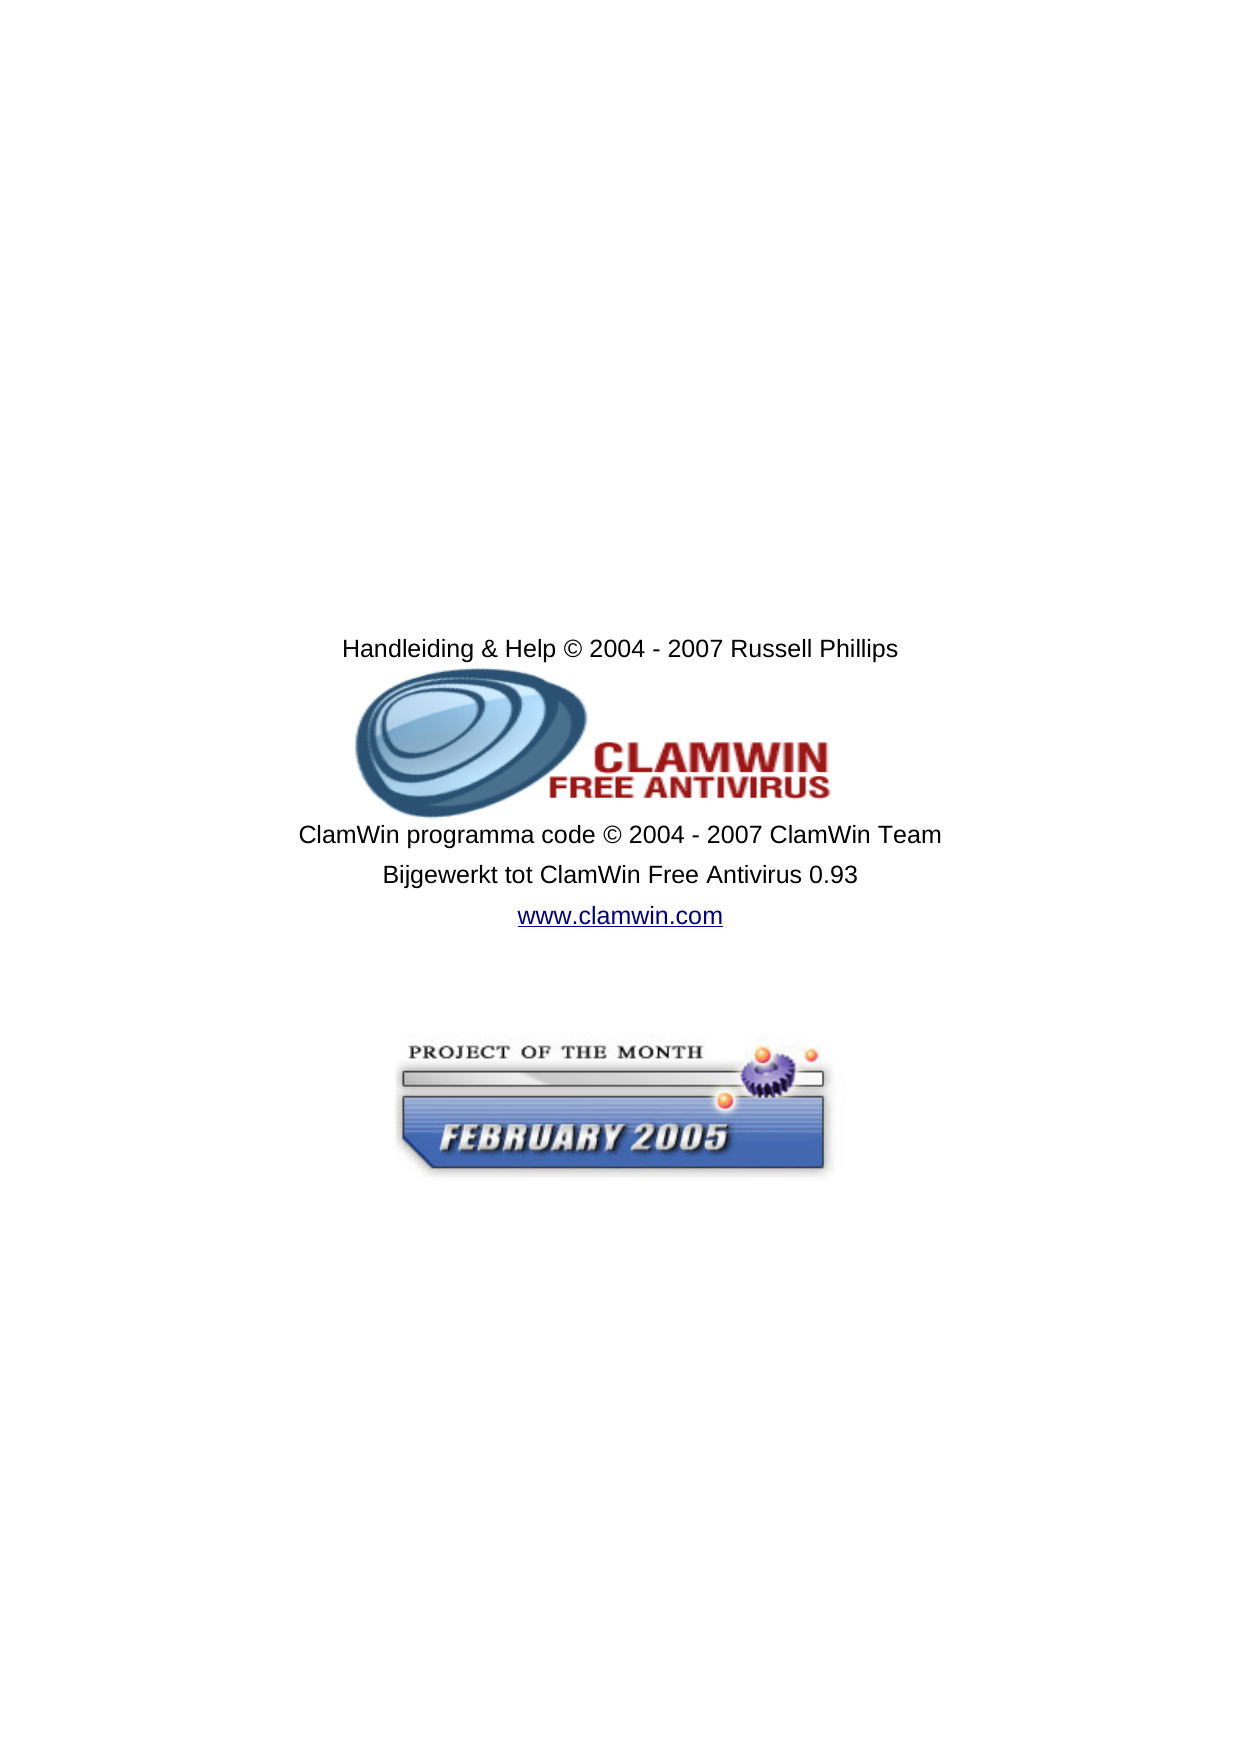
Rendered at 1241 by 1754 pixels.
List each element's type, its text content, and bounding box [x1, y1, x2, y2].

picture [395, 1010, 846, 1181]
text www.clamwin.com [217, 902, 1023, 930]
picture [342, 668, 843, 821]
text ClamWin programma code © 2004 - 2007 ClamWin Team [217, 675, 1023, 849]
text Handleiding & Help © 2004 - 2007 Russell Phillips [217, 635, 1023, 663]
text Bijgewerkt tot ClamWin Free Antivirus 0.93 [217, 861, 1023, 889]
